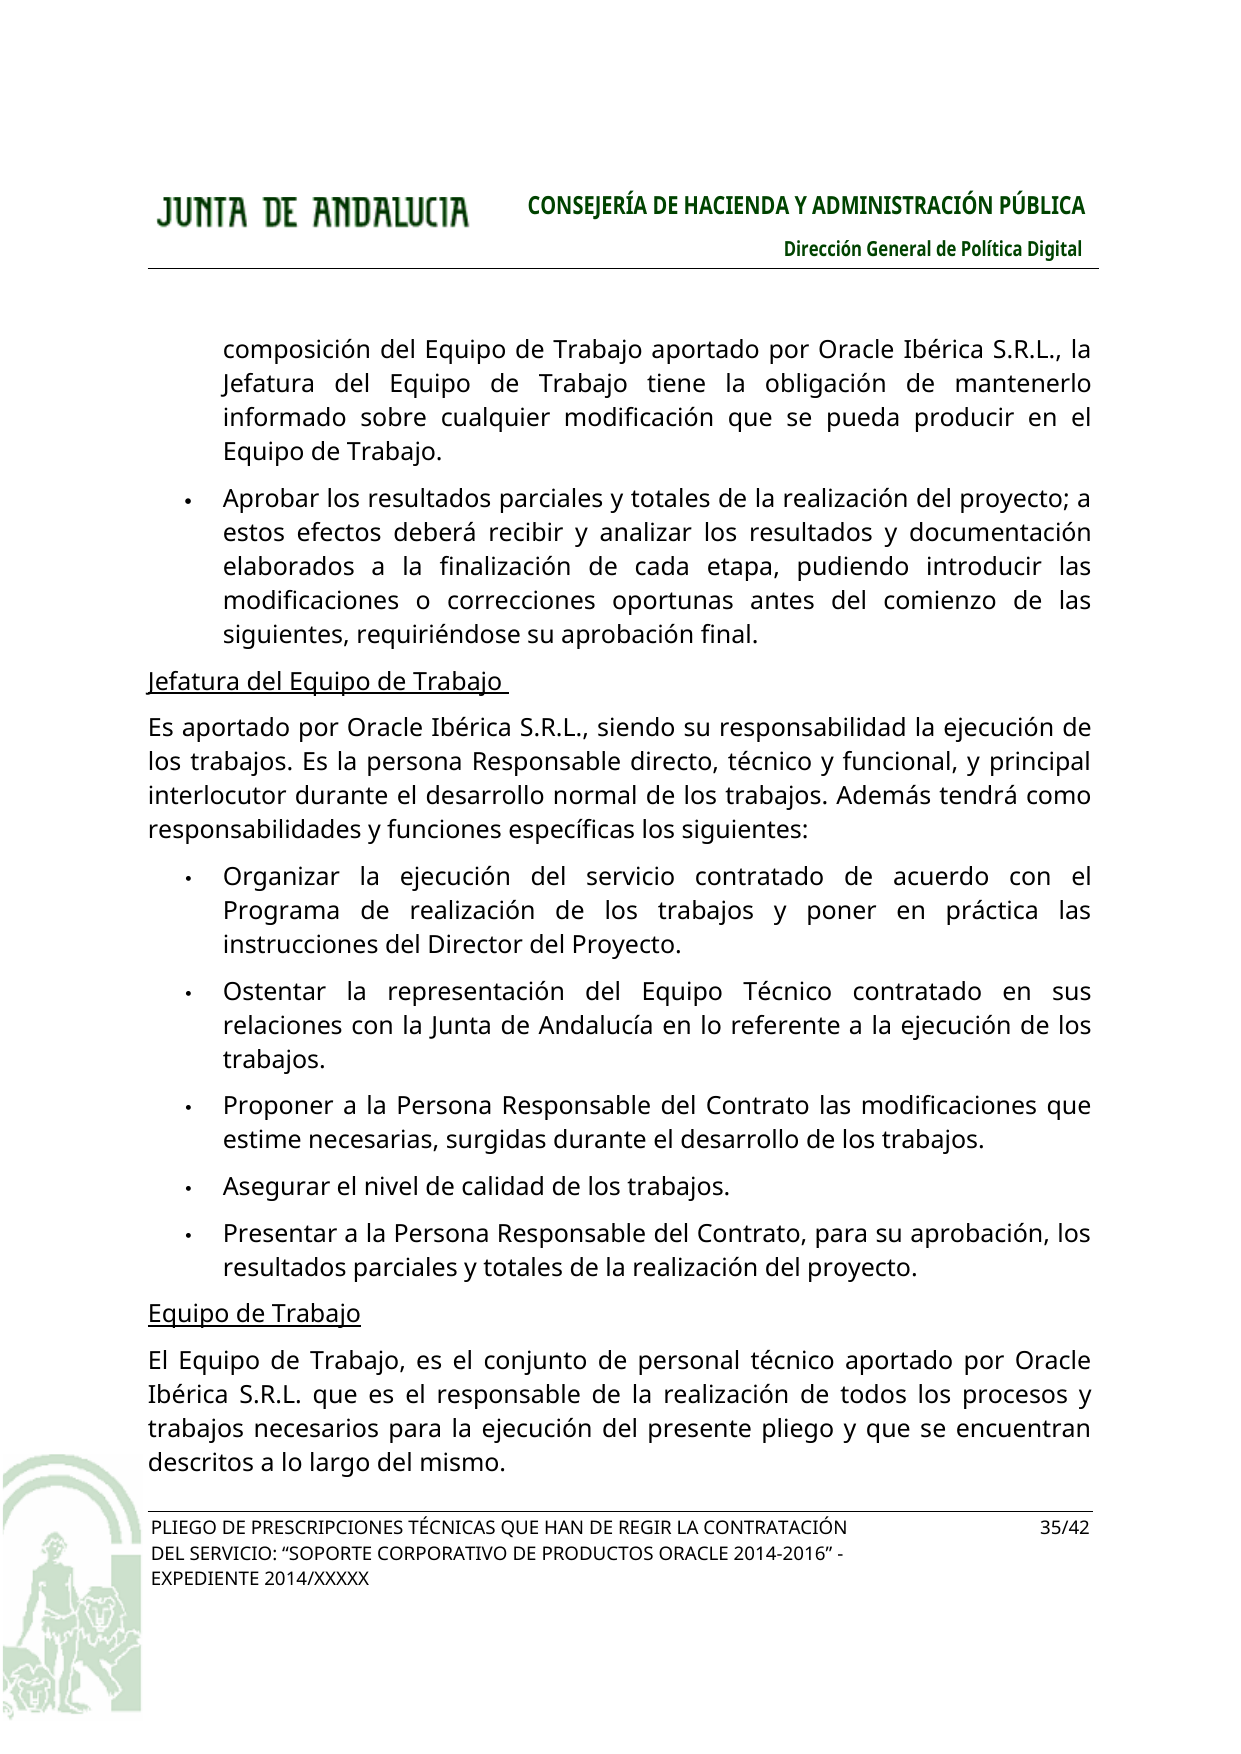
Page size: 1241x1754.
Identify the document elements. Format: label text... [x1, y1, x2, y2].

text Jefatura del Equipo de Trabajo [148, 663, 1093, 697]
picture [2, 1454, 144, 1722]
text Es aportado por Oracle Ibérica S.R.L., siendo su responsabilidad la ejecución de los trabajos. Es la persona Responsable directo, técnico y funcional, y principal interlocutor durante el desarrollo normal de los trabajos. Además tendrá como responsabilidades y funciones específicas los siguientes: [148, 710, 1093, 846]
text Equipo de Trabajo [148, 1296, 1093, 1330]
list Ostentar la representación del Equipo Técnico contratado en sus relaciones con la Junta de Andalucía en lo referente a la ejecución de los trabajos. [185, 973, 1093, 1076]
list Asegurar el nivel de calidad de los trabajos. [185, 1169, 1093, 1203]
list Organizar la ejecución del servicio contratado de acuerdo con el Programa de realización de los trabajos y poner en práctica las instrucciones del Director del Proyecto. [185, 859, 1093, 961]
list Proponer a la Persona Responsable del Contrato las modificaciones que estime necesarias, surgidas durante el desarrollo de los trabajos. [185, 1088, 1093, 1156]
list Presentar a la Persona Responsable del Contrato, para su aprobación, los resultados parciales y totales de la realización del proyecto. [185, 1215, 1093, 1283]
list Aprobar los resultados parciales y totales de la realización del proyecto; a estos efectos deberá recibir y analizar los resultados y documentación elaborados a la finalización de cada etapa, pudiendo introducir las modificaciones o correcciones oportunas antes del comienzo de las siguientes, requiriéndose su aprobación final. [185, 481, 1093, 651]
text El Equipo de Trabajo, es el conjunto de personal técnico aportado por Oracle Ibérica S.R.L. que es el responsable de la realización de todos los procesos y trabajos necesarios para la ejecución del presente pliego y que se encuentran descritos a lo largo del mismo. [148, 1342, 1093, 1479]
list composición del Equipo de Trabajo aportado por Oracle Ibérica S.R.L., la Jefatura del Equipo de Trabajo tiene la obligación de mantenerlo informado sobre cualquier modificación que se pueda producir en el Equipo de Trabajo. [185, 332, 1093, 468]
picture [156, 197, 471, 229]
